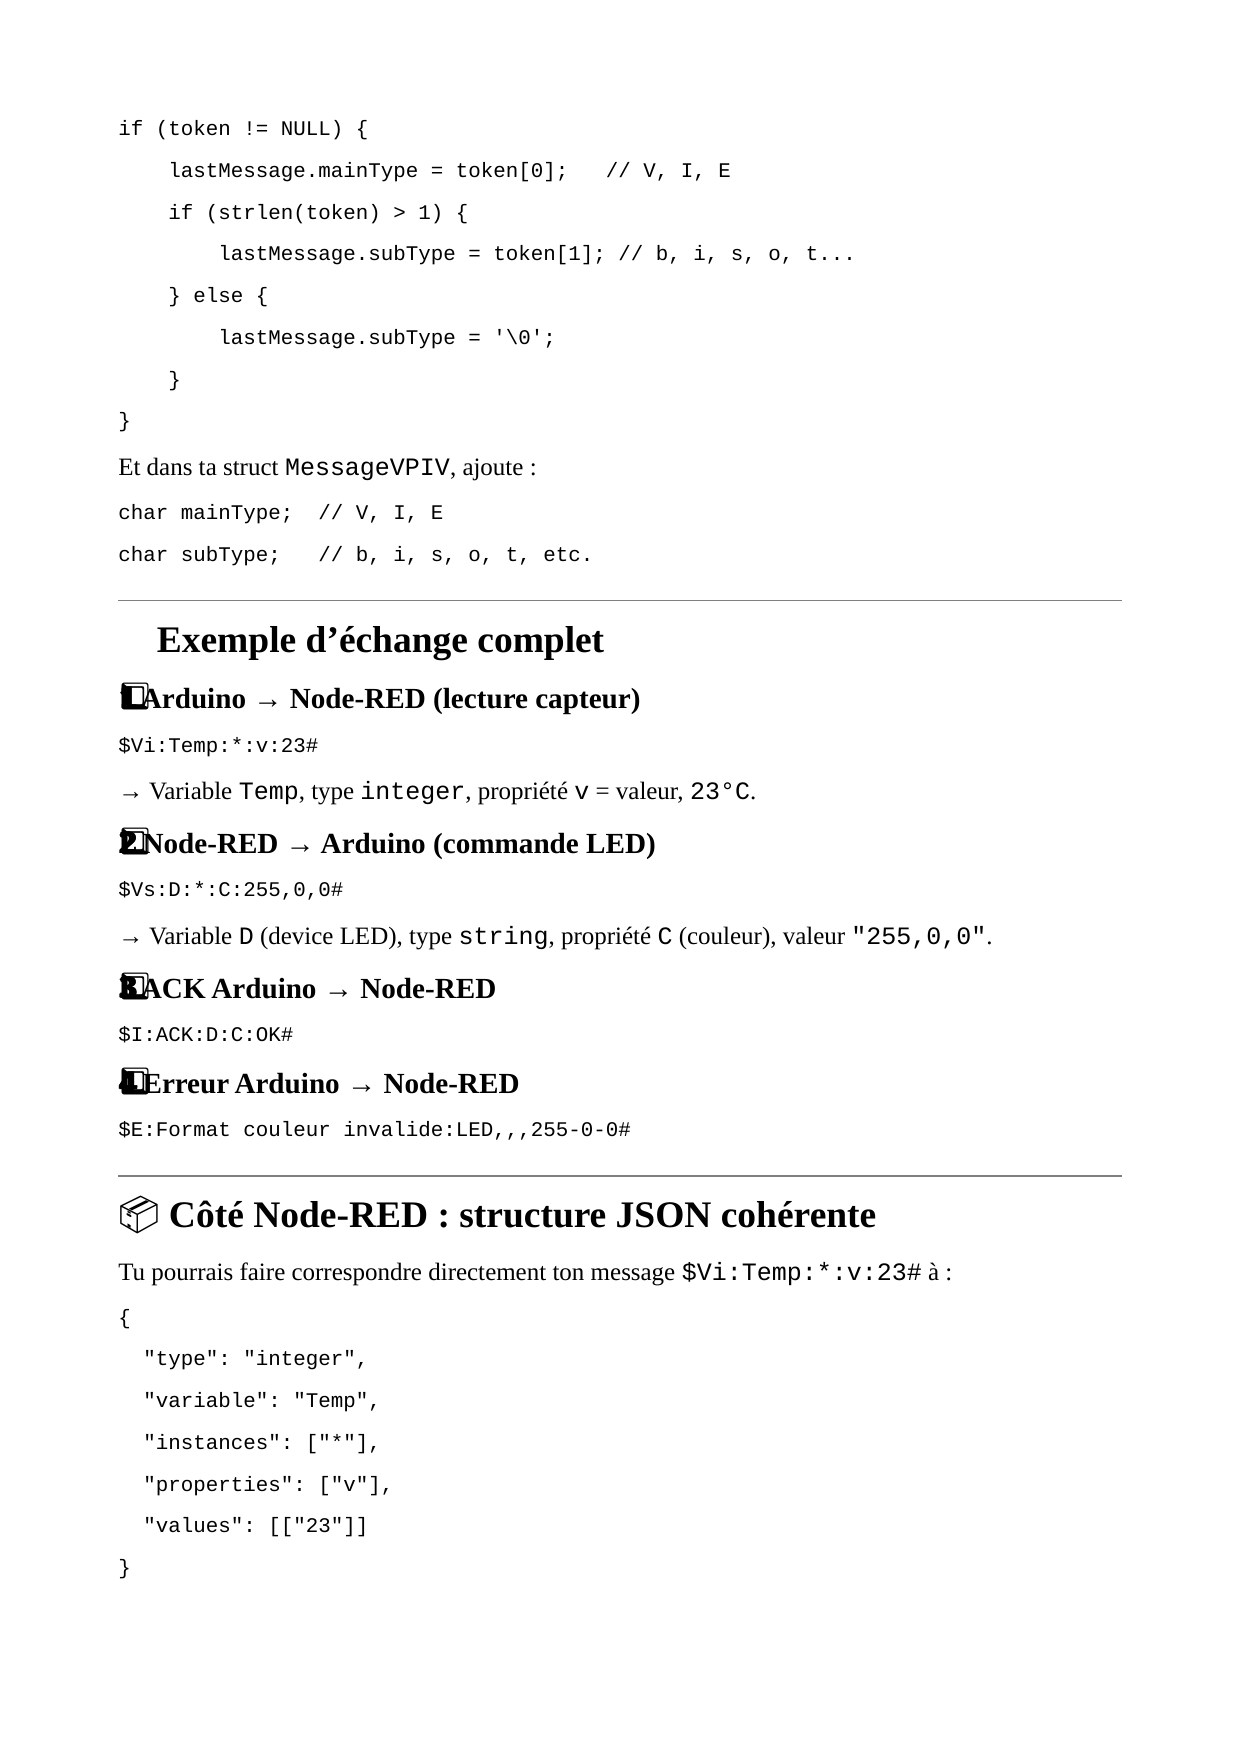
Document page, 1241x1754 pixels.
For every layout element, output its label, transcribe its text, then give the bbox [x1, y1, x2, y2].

text } [118, 1557, 1122, 1581]
text { [118, 1307, 1122, 1330]
text lastMessage.subType = '\0'; [118, 327, 1122, 351]
text "variable": "Temp", [118, 1390, 1122, 1414]
subtitle 1️⃣ Arduino → Node-RED (lecture capteur) [118, 681, 1122, 715]
text lastMessage.subType = token[1]; // b, i, s, o, t... [118, 243, 1122, 267]
text if (token != NULL) { [118, 118, 1122, 142]
text char subType; // b, i, s, o, t, etc. [118, 544, 1122, 568]
text Tu pourrais faire correspondre directement ton message $Vi:Temp:*:v:23# à : [118, 1257, 1122, 1287]
subtitle 2️⃣ Node-RED → Arduino (commande LED) [118, 826, 1122, 860]
text "type": "integer", [118, 1348, 1122, 1372]
subtitle 🧮 Exemple d’échange complet [118, 617, 1122, 660]
text char mainType; // V, I, E [118, 502, 1122, 526]
text if (strlen(token) > 1) { [118, 202, 1122, 225]
text → Variable D (device LED), type string, propriété C (couleur), valeur "255,0,0". [118, 921, 1122, 952]
subtitle 📦 Côté Node-RED : structure JSON cohérente [118, 1192, 1122, 1236]
text $Vs:D:*:C:255,0,0# [118, 879, 1122, 903]
text $Vi:Temp:*:v:23# [118, 734, 1122, 758]
subtitle 3️⃣ ACK Arduino → Node-RED [118, 971, 1122, 1005]
text → Variable Temp, type integer, propriété v = valeur, 23°C. [118, 776, 1122, 807]
text } else { [118, 285, 1122, 309]
text "instances": ["*"], [118, 1432, 1122, 1456]
text Et dans ta struct MessageVPIV, ajoute : [118, 452, 1122, 483]
text "properties": ["v"], [118, 1474, 1122, 1497]
text $I:ACK:D:C:OK# [118, 1024, 1122, 1048]
text $E:Format couleur invalide:LED,,,255-0-0# [118, 1119, 1122, 1143]
subtitle 4️⃣ Erreur Arduino → Node-RED [118, 1066, 1122, 1100]
text } [118, 369, 1122, 392]
text } [118, 411, 1122, 434]
text "values": [["23"]] [118, 1516, 1122, 1539]
text lastMessage.mainType = token[0]; // V, I, E [118, 160, 1122, 183]
